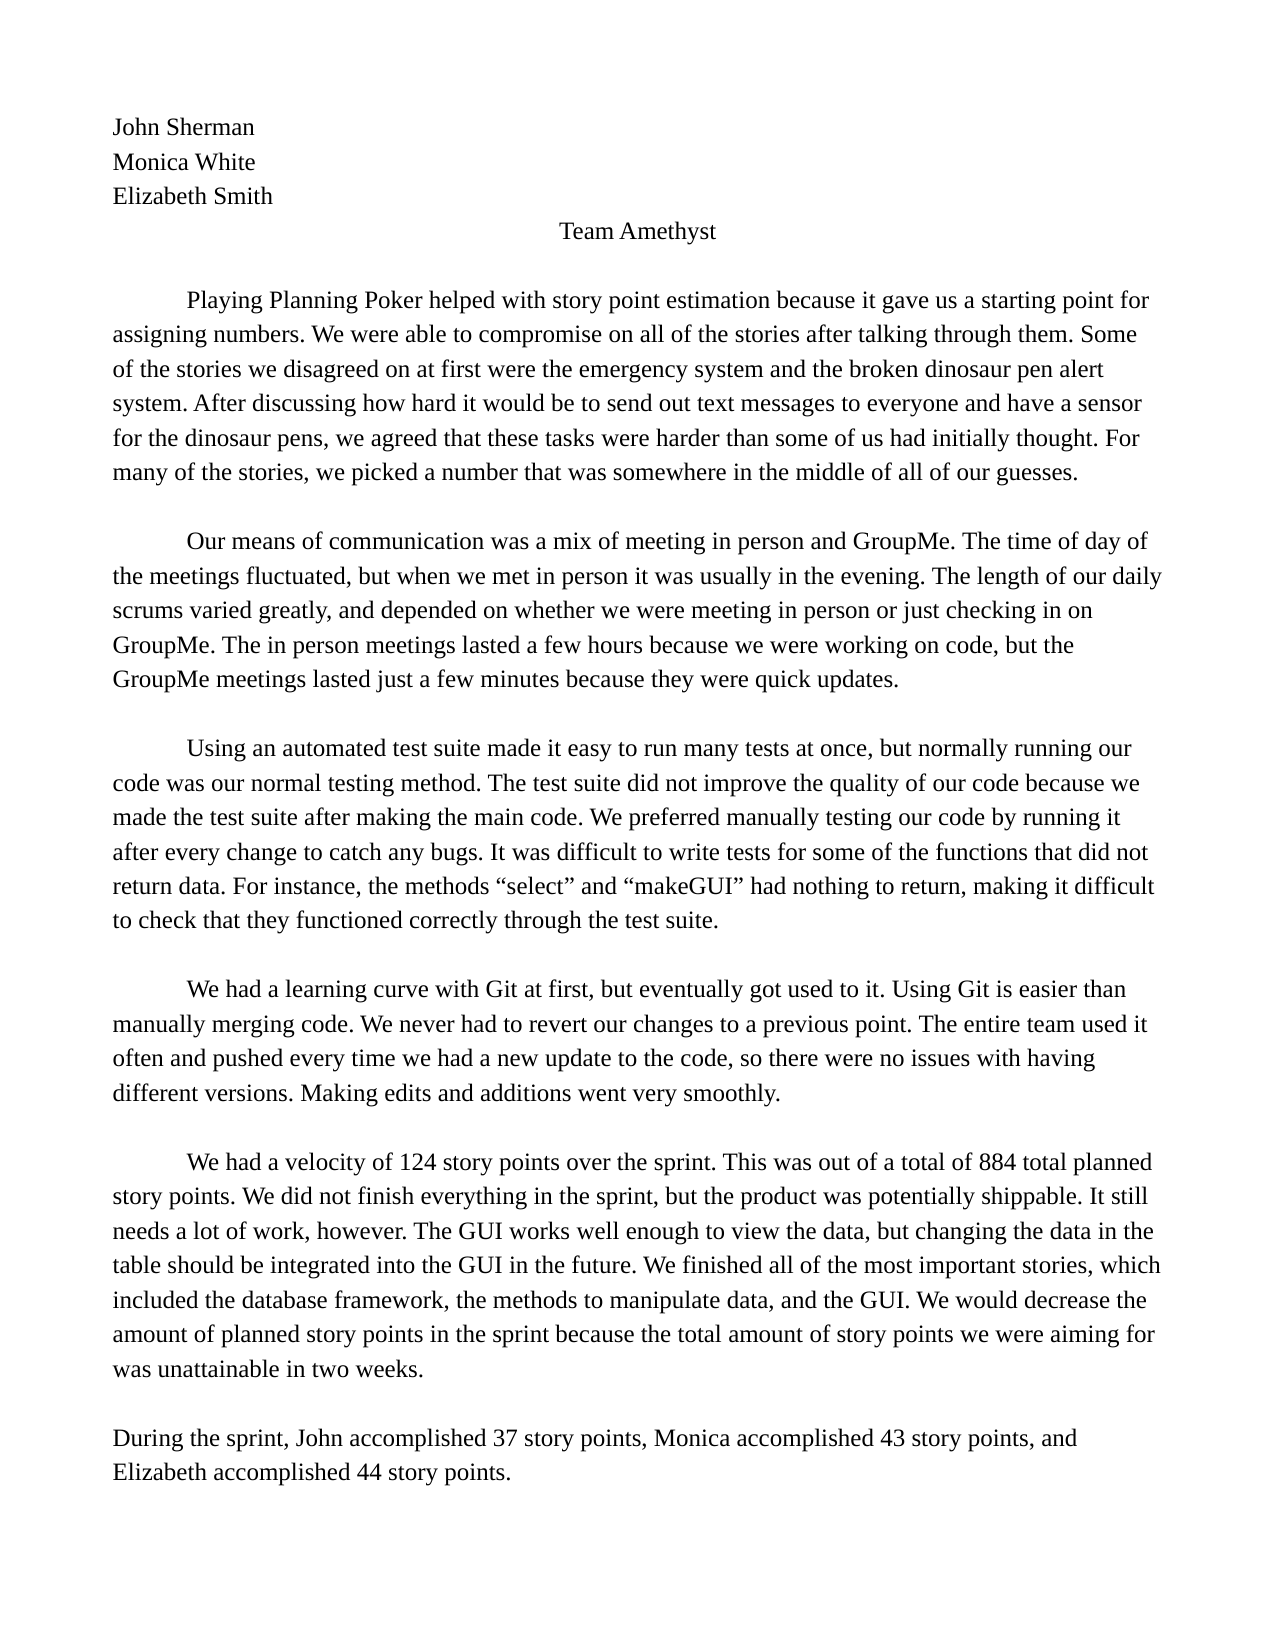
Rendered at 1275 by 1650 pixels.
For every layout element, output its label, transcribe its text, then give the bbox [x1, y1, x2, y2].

text Using an automated test suite made it easy to run many tests at once, but normally running our code was our normal testing method. The test suite did not improve the quality of our code because we made the test suite after making the main code. We preferred manually testing our code by running it after every change to catch any bugs. It was difficult to write tests for some of the functions that did not return data. For instance, the methods “select” and “makeGUI” had nothing to return, making it difficult to check that they functioned correctly through the test suite. [112, 733, 1162, 934]
text Monica White [112, 147, 1162, 176]
text We had a learning curve with Git at first, but eventually got used to it. Using Git is easier than manually merging code. We never had to revert our changes to a previous point. The entire team used it often and pushed every time we had a new update to the code, so there were no issues with having different versions. Making edits and additions went very smoothly. [112, 974, 1162, 1107]
text We had a velocity of 124 story points over the sprint. This was out of a total of 884 total planned story points. We did not finish everything in the sprint, but the product was potentially shippable. It still needs a lot of work, however. The GUI works well enough to view the data, but changing the data in the table should be integrated into the GUI in the future. We finished all of the most important stories, which included the database framework, the methods to manipulate data, and the GUI. We would decrease the amount of planned story points in the sprint because the total amount of story points we were aiming for was unattainable in two weeks. [112, 1147, 1162, 1382]
text Our means of communication was a mix of meeting in person and GroupMe. The time of day of the meetings fluctuated, but when we met in person it was usually in the evening. The length of our daily scrums varied greatly, and depended on whether we were meeting in person or just checking in on GroupMe. The in person meetings lasted a few hours because we were working on code, but the GroupMe meetings lasted just a few minutes because they were quick updates. [112, 526, 1162, 693]
text Team Amethyst [112, 216, 1162, 245]
text During the sprint, John accomplished 37 story points, Monica accomplished 43 story points, and Elizabeth accomplished 44 story points. [112, 1423, 1162, 1486]
text Elizabeth Smith [112, 181, 1162, 210]
text Playing Planning Poker helped with story point estimation because it gave us a starting point for assigning numbers. We were able to compromise on all of the stories after talking through them. Some of the stories we disagreed on at first were the emergency system and the broken dinosaur pen alert system. After discussing how hard it would be to send out text messages to everyone and have a sensor for the dinosaur pens, we agreed that these tasks were harder than some of us had initially thought. For many of the stories, we picked a number that was somewhere in the middle of all of our guesses. [112, 285, 1162, 486]
text John Sherman [112, 112, 1162, 141]
